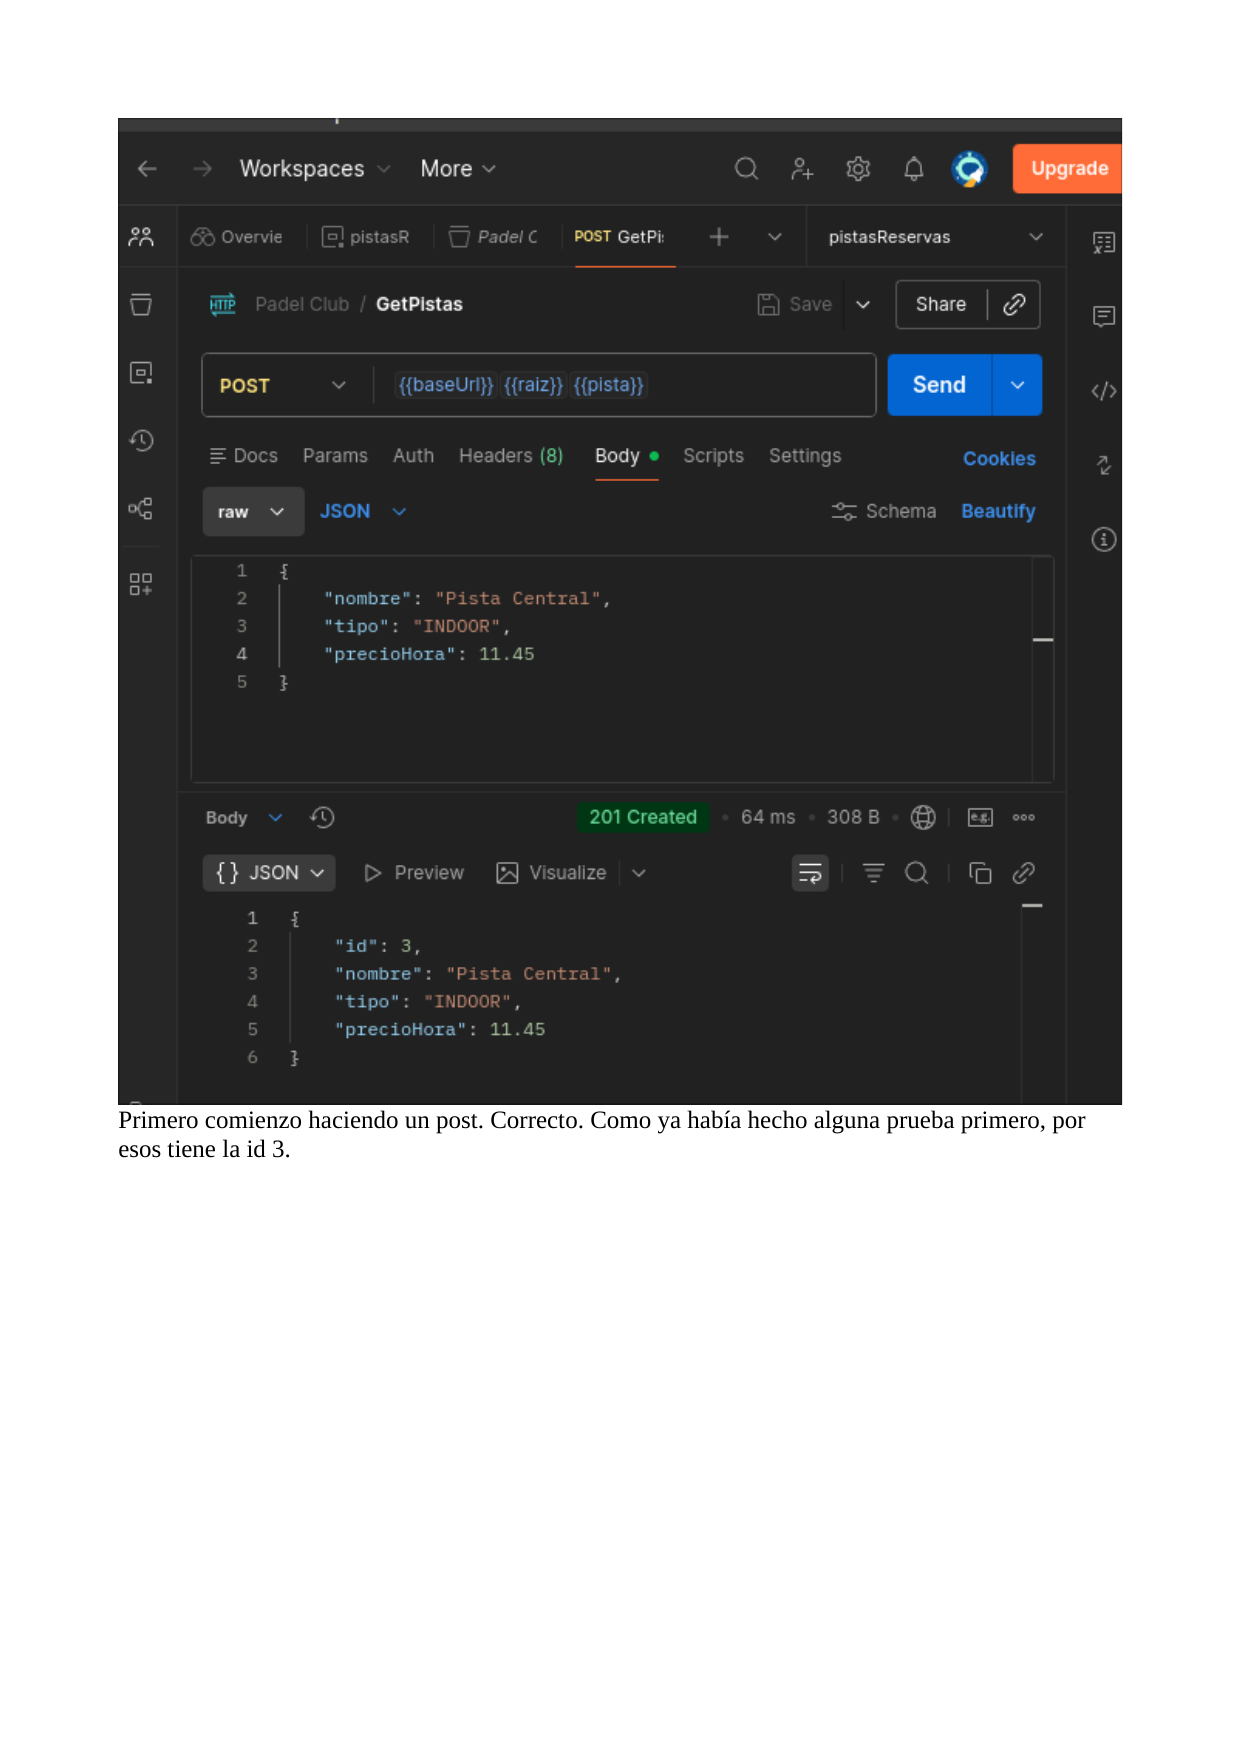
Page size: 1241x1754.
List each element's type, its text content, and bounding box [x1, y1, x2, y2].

picture [118, 118, 1123, 1105]
text Primero comienzo haciendo un post. Correcto. Como ya había hecho alguna prueba primero, por esos tiene la id 3. [118, 1105, 1122, 1162]
